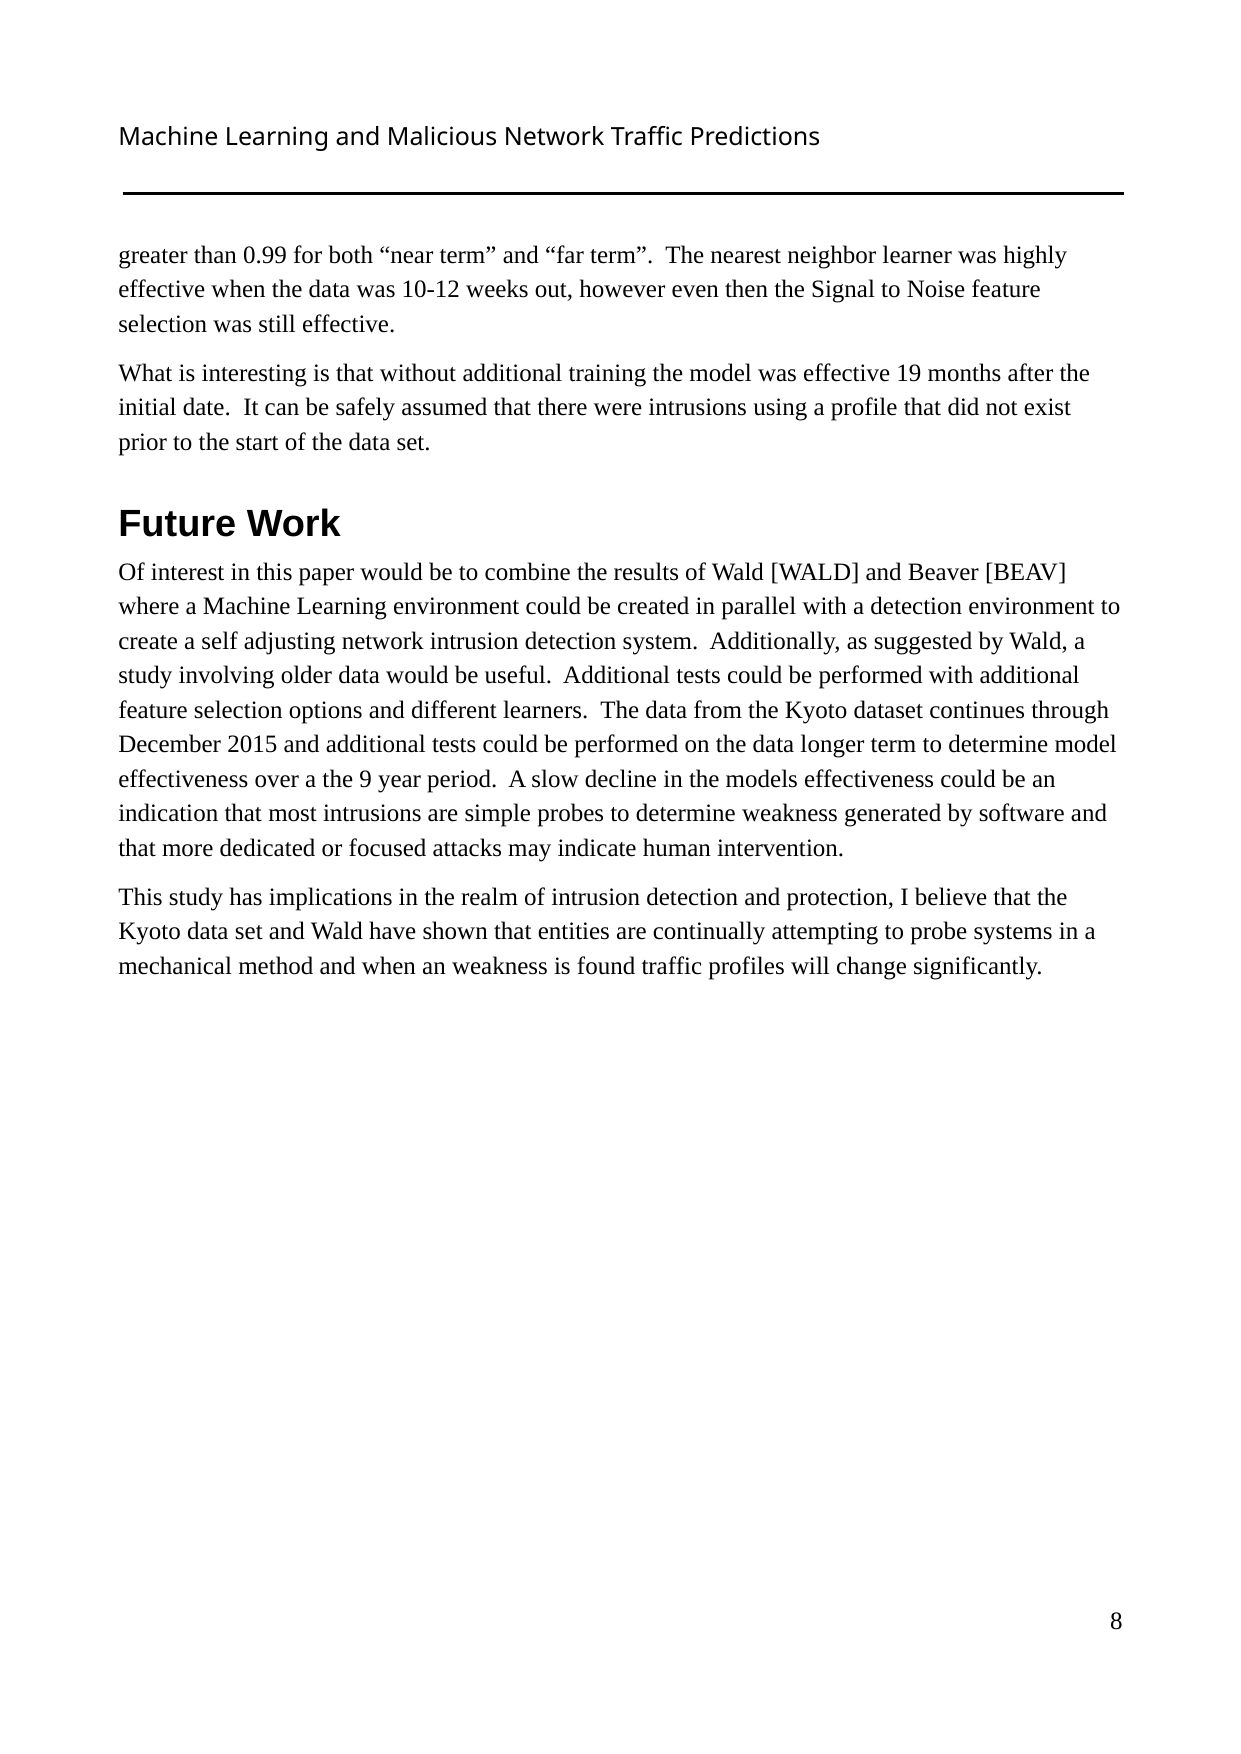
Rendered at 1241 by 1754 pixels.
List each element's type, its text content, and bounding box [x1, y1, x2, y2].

text This study has implications in the realm of intrusion detection and protection, I believe that the Kyoto data set and Wald have shown that entities are continually attempting to probe systems in a mechanical method and when an weakness is found traffic profiles will change significantly. [118, 882, 1122, 979]
text Of interest in this paper would be to combine the results of Wald [WALD] and Beaver [BEAV] where a Machine Learning environment could be created in parallel with a detection environment to create a self adjusting network intrusion detection system. Additionally, as suggested by Wald, a study involving older data would be useful. Additional tests could be performed with additional feature selection options and different learners. The data from the Kyoto dataset continues through December 2015 and additional tests could be performed on the data longer term to determine model effectiveness over a the 9 year period. A slow decline in the models effectiveness could be an indication that most intrusions are simple probes to determine weakness generated by software and that more dedicated or focused attacks may indicate human intervention. [118, 557, 1122, 861]
subtitle Future Work [118, 501, 1122, 544]
text What is interesting is that without additional training the model was effective 19 months after the initial date. It can be safely assumed that there were intrusions using a profile that did not exist prior to the start of the data set. [118, 358, 1122, 455]
text greater than 0.99 for both “near term” and “far term”. The nearest neighbor learner was highly effective when the data was 10-12 weeks out, however even then the Signal to Noise feature selection was still effective. [118, 240, 1122, 337]
